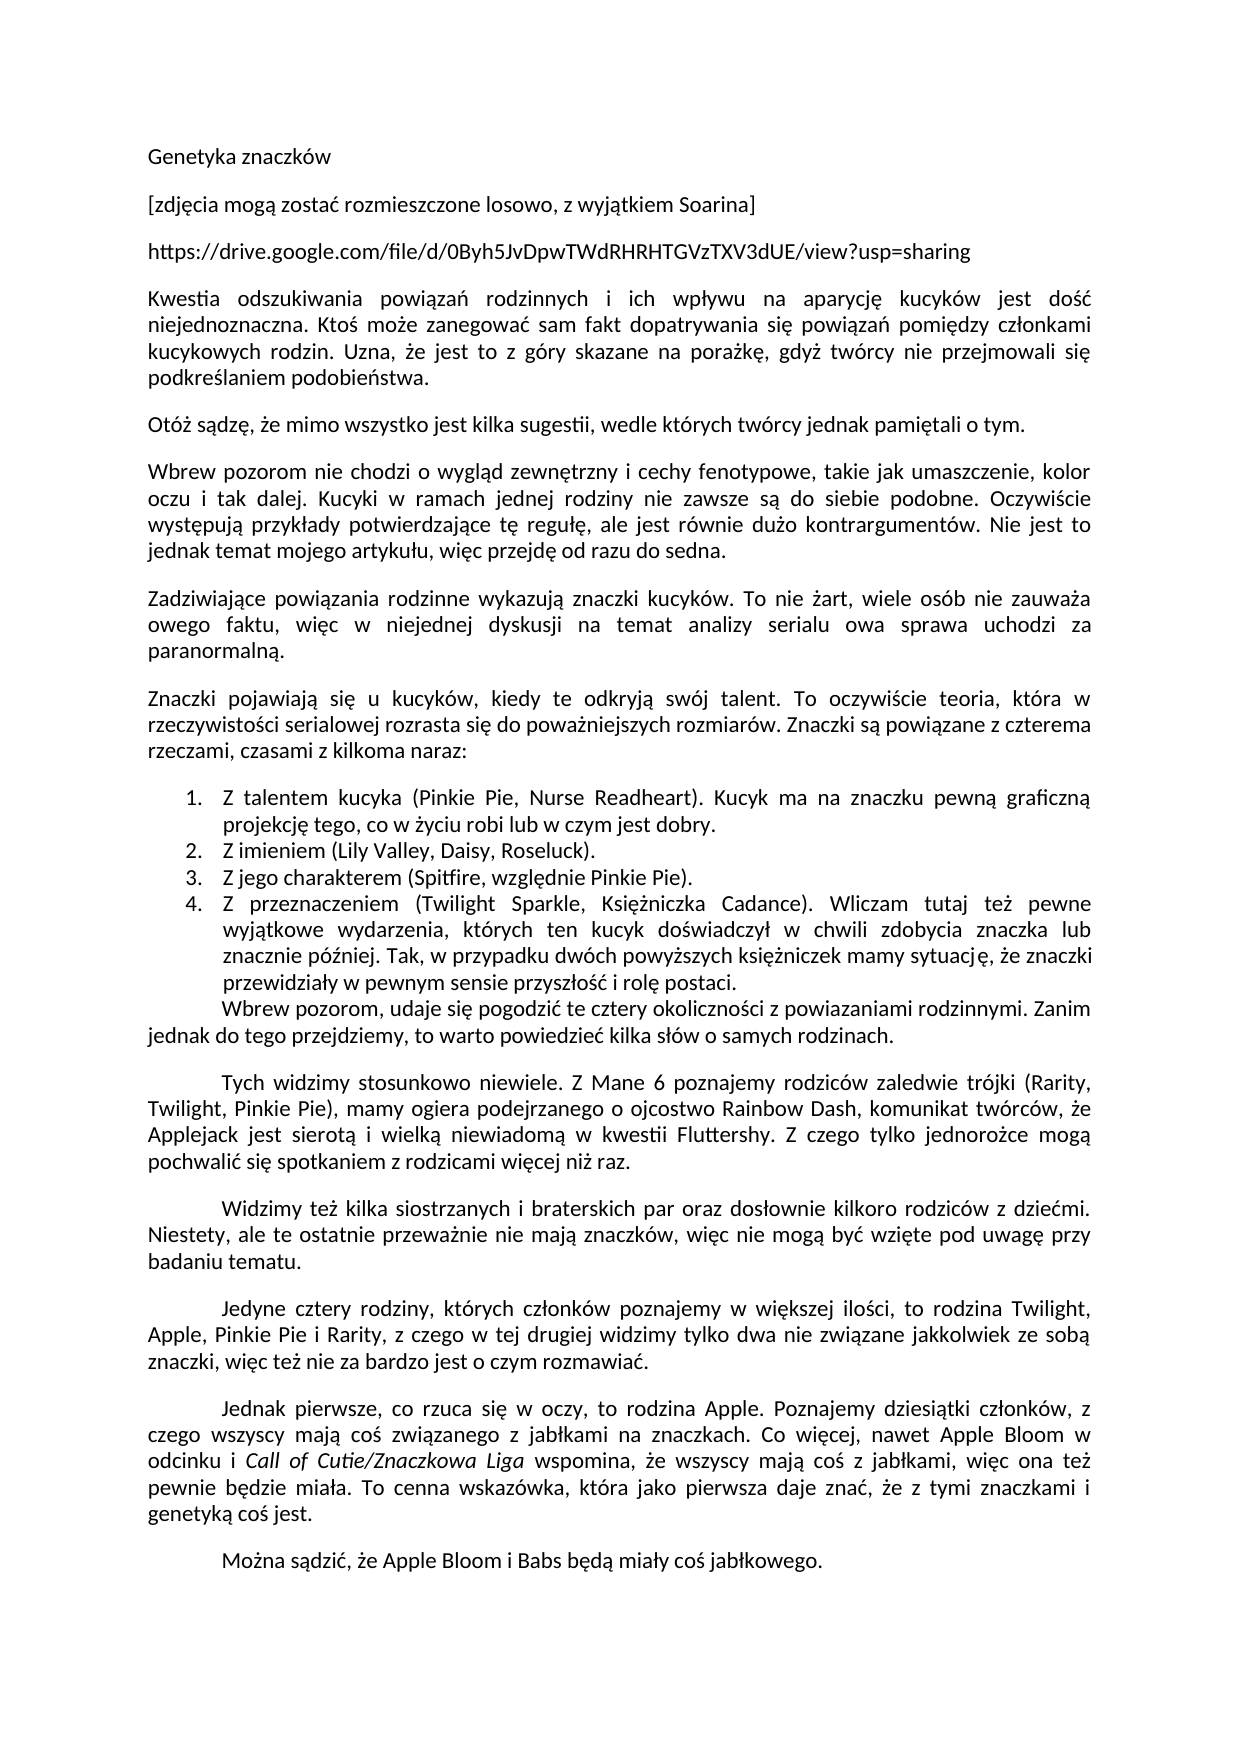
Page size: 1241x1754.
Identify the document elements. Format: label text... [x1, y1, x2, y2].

text Jednak pierwsze, co rzuca się w oczy, to rodzina Apple. Poznajemy dziesiątki członków, z czego wszyscy mają coś związanego z jabłkami na znaczkach. Co więcej, nawet Apple Bloom w odcinku i Call of Cutie/Znaczkowa Liga wspomina, że wszyscy mają coś z jabłkami, więc ona też pewnie będzie miała. To cenna wskazówka, która jako pierwsza daje znać, że z tymi znaczkami i genetyką coś jest. [148, 1399, 1093, 1527]
text Genetyka znaczków [148, 148, 1093, 171]
list Z imieniem (Lily Valley, Daisy, Roseluck). [185, 841, 1093, 864]
text Tych widzimy stosunkowo niewiele. Z Mane 6 poznajemy rodziców zaledwie trójki (Rarity, Twilight, Pinkie Pie), mamy ogiera podejrzanego o ojcostwo Rainbow Dash, komunikat twórców, że Applejack jest sierotą i wielką niewiadomą w kwestii Fluttershy. Z czego tylko jednorożce mogą pochwalić się spotkaniem z rodzicami więcej niż raz. [148, 1073, 1093, 1175]
text [zdjęcia mogą zostać rozmieszczone losowo, z wyjątkiem Soarina] [148, 195, 1093, 218]
text Wbrew pozorom nie chodzi o wygląd zewnętrzny i cechy fenotypowe, takie jak umaszczenie, kolor oczu i tak dalej. Kucyki w ramach jednej rodziny nie zawsze są do siebie podobne. Oczywiście występują przykłady potwierdzające tę regułę, ale jest równie dużo kontrargumentów. Nie jest to jednak temat mojego artykułu, więc przejdę od razu do sedna. [148, 463, 1093, 564]
list Z talentem kucyka (Pinkie Pie, Nurse Readheart). Kucyk ma na znaczku pewną graficzną projekcję tego, co w życiu robi lub w czym jest dobry. [185, 789, 1093, 838]
text Jedyne cztery rodziny, których członków poznajemy w większej ilości, to rodzina Twilight, Apple, Pinkie Pie i Rarity, z czego w tej drugiej widzimy tylko dwa nie związane jakkolwiek ze sobą znaczki, więc też nie za bardzo jest o czym rozmawiać. [148, 1299, 1093, 1375]
list Z jego charakterem (Spitfire, względnie Pinkie Pie). [185, 868, 1093, 891]
text Można sądzić, że Apple Bloom i Babs będą miały coś jabłkowego. [148, 1552, 1093, 1574]
text Znaczki pojawiają się u kucyków, kiedy te odkryją swój talent. To oczywiście teoria, która w rzeczywistości serialowej rozrasta się do poważniejszych rozmiarów. Znaczki są powiązane z czterema rzeczami, czasami z kilkoma naraz: [148, 689, 1093, 764]
text Zadziwiające powiązania rodzinne wykazują znaczki kucyków. To nie żart, wiele osób nie zauważa owego faktu, więc w niejednej dyskusji na temat analizy serialu owa sprawa uchodzi za paranormalną. [148, 589, 1093, 664]
list Z przeznaczeniem (Twilight Sparkle, Księżniczka Cadance). Wliczam tutaj też pewne wyjątkowe wydarzenia, których ten kucyk doświadczył w chwili zdobycia znaczka lub znacznie później. Tak, w przypadku dwóch powyższych księżniczek mamy sytuację, że znaczki przewidziały w pewnym sensie przyszłość i rolę postaci. [185, 894, 1093, 996]
text Widzimy też kilka siostrzanych i braterskich par oraz dosłownie kilkoro rodziców z dziećmi. Niestety, ale te ostatnie przeważnie nie mają znaczków, więc nie mogą być wzięte pod uwagę przy badaniu tematu. [148, 1199, 1093, 1275]
text Kwestia odszukiwania powiązań rodzinnych i ich wpływu na aparycję kucyków jest dość niejednoznaczna. Ktoś może zanegować sam fakt dopatrywania się powiązań pomiędzy członkami kucykowych rodzin. Uzna, że jest to z góry skazane na porażkę, gdyż twórcy nie przejmowali się podkreślaniem podobieństwa. [148, 289, 1093, 391]
text Wbrew pozorom, udaje się pogodzić te cztery okoliczności z powiazaniami rodzinnymi. Zanim jednak do tego przejdziemy, to warto powiedzieć kilka słów o samych rodzinach. [148, 999, 1093, 1049]
text https://drive.google.com/file/d/0Byh5JvDpwTWdRHRHTGVzTXV3dUE/view?usp=sharing [148, 242, 1093, 265]
text Otóż sądzę, że mimo wszystko jest kilka sugestii, wedle których twórcy jednak pamiętali o tym. [148, 415, 1093, 438]
